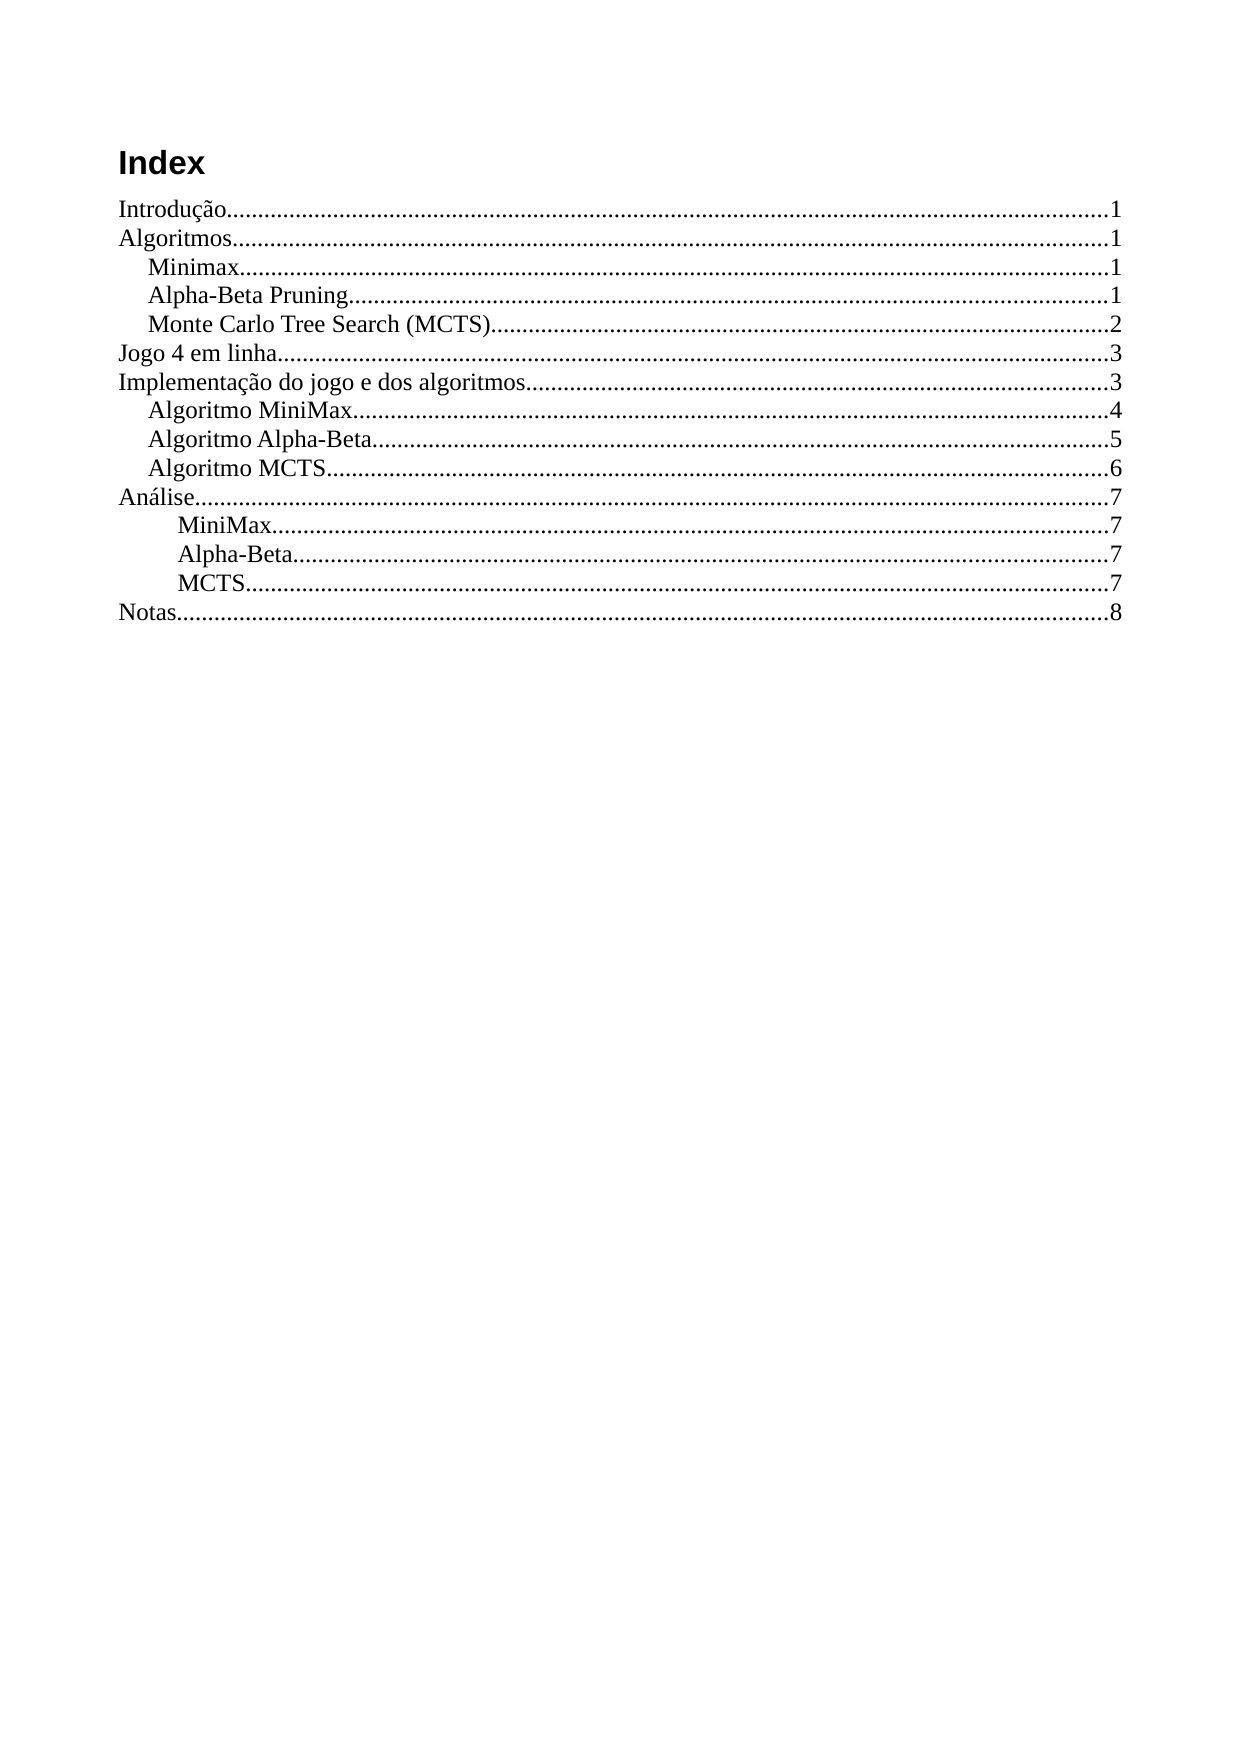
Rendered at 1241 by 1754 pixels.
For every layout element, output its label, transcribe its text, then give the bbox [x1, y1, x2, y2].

text Algoritmo MiniMax 4 [148, 395, 1122, 424]
text Minimax 1 [148, 252, 1122, 280]
text Alpha-Beta Pruning 1 [148, 280, 1122, 309]
text MCTS 7 [177, 568, 1122, 597]
text Análise 7 [118, 482, 1122, 510]
text Monte Carlo Tree Search (MCTS) 2 [148, 309, 1122, 338]
text Algoritmo MCTS 6 [148, 453, 1122, 482]
text Implementação do jogo e dos algoritmos 3 [118, 367, 1122, 395]
text Algoritmos 1 [118, 223, 1122, 252]
text Alpha-Beta 7 [177, 539, 1122, 568]
text Notas 8 [118, 597, 1122, 625]
text Jogo 4 em linha 3 [118, 338, 1122, 367]
subtitle Index [118, 143, 1122, 182]
text Introdução 1 [118, 194, 1122, 223]
text MiniMax 7 [177, 510, 1122, 539]
text Algoritmo Alpha-Beta 5 [148, 424, 1122, 453]
